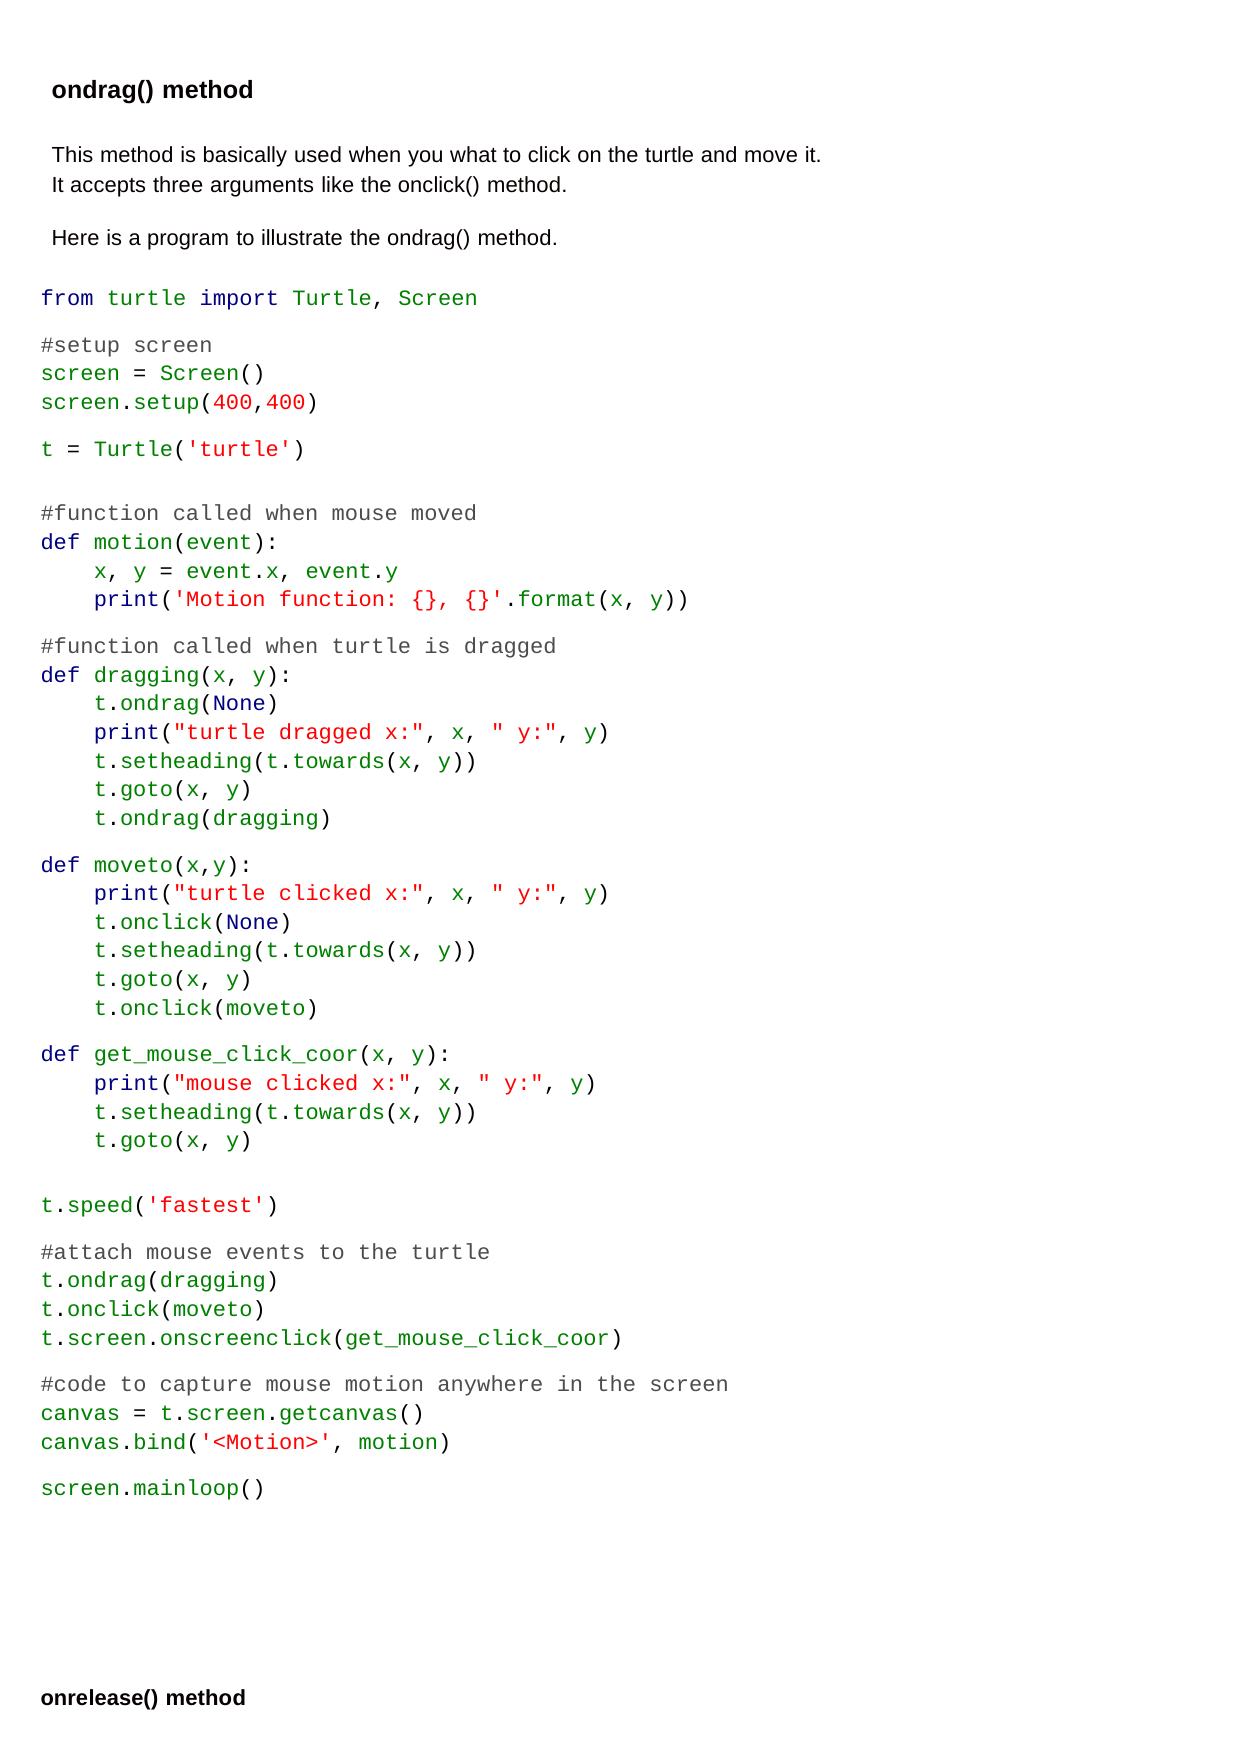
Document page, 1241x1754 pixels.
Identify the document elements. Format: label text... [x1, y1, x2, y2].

text print("turtle clicked x:", x, " y:", y) [40, 882, 1194, 907]
text t.ondrag(None) [40, 692, 1194, 717]
text x, y = event.x, event.y [40, 560, 1194, 585]
text t.goto(x, y) [40, 968, 1194, 993]
text print("turtle dragged x:", x, " y:", y) [40, 721, 1194, 746]
text def motion(event): [40, 531, 1194, 556]
text def get_mouse_click_coor(x, y): [40, 1044, 1194, 1068]
text #attach mouse events to the turtle [40, 1241, 1194, 1266]
text t.onclick(moveto) [40, 997, 1194, 1022]
text print('Motion function: {}, {}'.format(x, y)) [40, 588, 1194, 613]
text t.ondrag(dragging) [40, 807, 1194, 832]
text t = Turtle('turtle') [40, 438, 1194, 463]
text t.speed('fastest') [40, 1194, 1194, 1219]
text canvas.bind('<Motion>', motion) [40, 1431, 1194, 1456]
text t.screen.onscreenclick(get_mouse_click_coor) [40, 1327, 1194, 1352]
text screen = Screen() [40, 363, 1194, 387]
text t.goto(x, y) [40, 778, 1194, 803]
text t.setheading(t.towards(x, y)) [40, 1101, 1194, 1126]
text onrelease() method [40, 1684, 1194, 1710]
text def moveto(x,y): [40, 854, 1194, 878]
text It accepts three arguments like the onclick() method. [51, 172, 1154, 197]
text t.onclick(moveto) [40, 1298, 1194, 1323]
text #code to capture mouse motion anywhere in the screen [40, 1373, 1194, 1398]
text screen.mainloop() [40, 1477, 1194, 1502]
text ondrag() method [51, 75, 1194, 104]
text t.setheading(t.towards(x, y)) [40, 750, 1194, 774]
text canvas = t.screen.getcanvas() [40, 1402, 1194, 1427]
text #setup screen [40, 334, 1194, 359]
text t.goto(x, y) [40, 1129, 1194, 1154]
text #function called when turtle is dragged [40, 635, 1194, 660]
text #function called when mouse moved [40, 503, 1194, 527]
text print("mouse clicked x:", x, " y:", y) [40, 1072, 1194, 1097]
text This method is basically used when you what to click on the turtle and move it. [51, 142, 1154, 167]
text Here is a program to illustrate the ondrag() method. [51, 203, 573, 256]
text def dragging(x, y): [40, 664, 1194, 689]
text t.setheading(t.towards(x, y)) [40, 940, 1194, 964]
text t.onclick(None) [40, 911, 1194, 936]
text from turtle import Turtle, Screen [40, 287, 1194, 312]
text screen.setup(400,400) [40, 391, 1194, 416]
text t.ondrag(dragging) [40, 1269, 1194, 1294]
